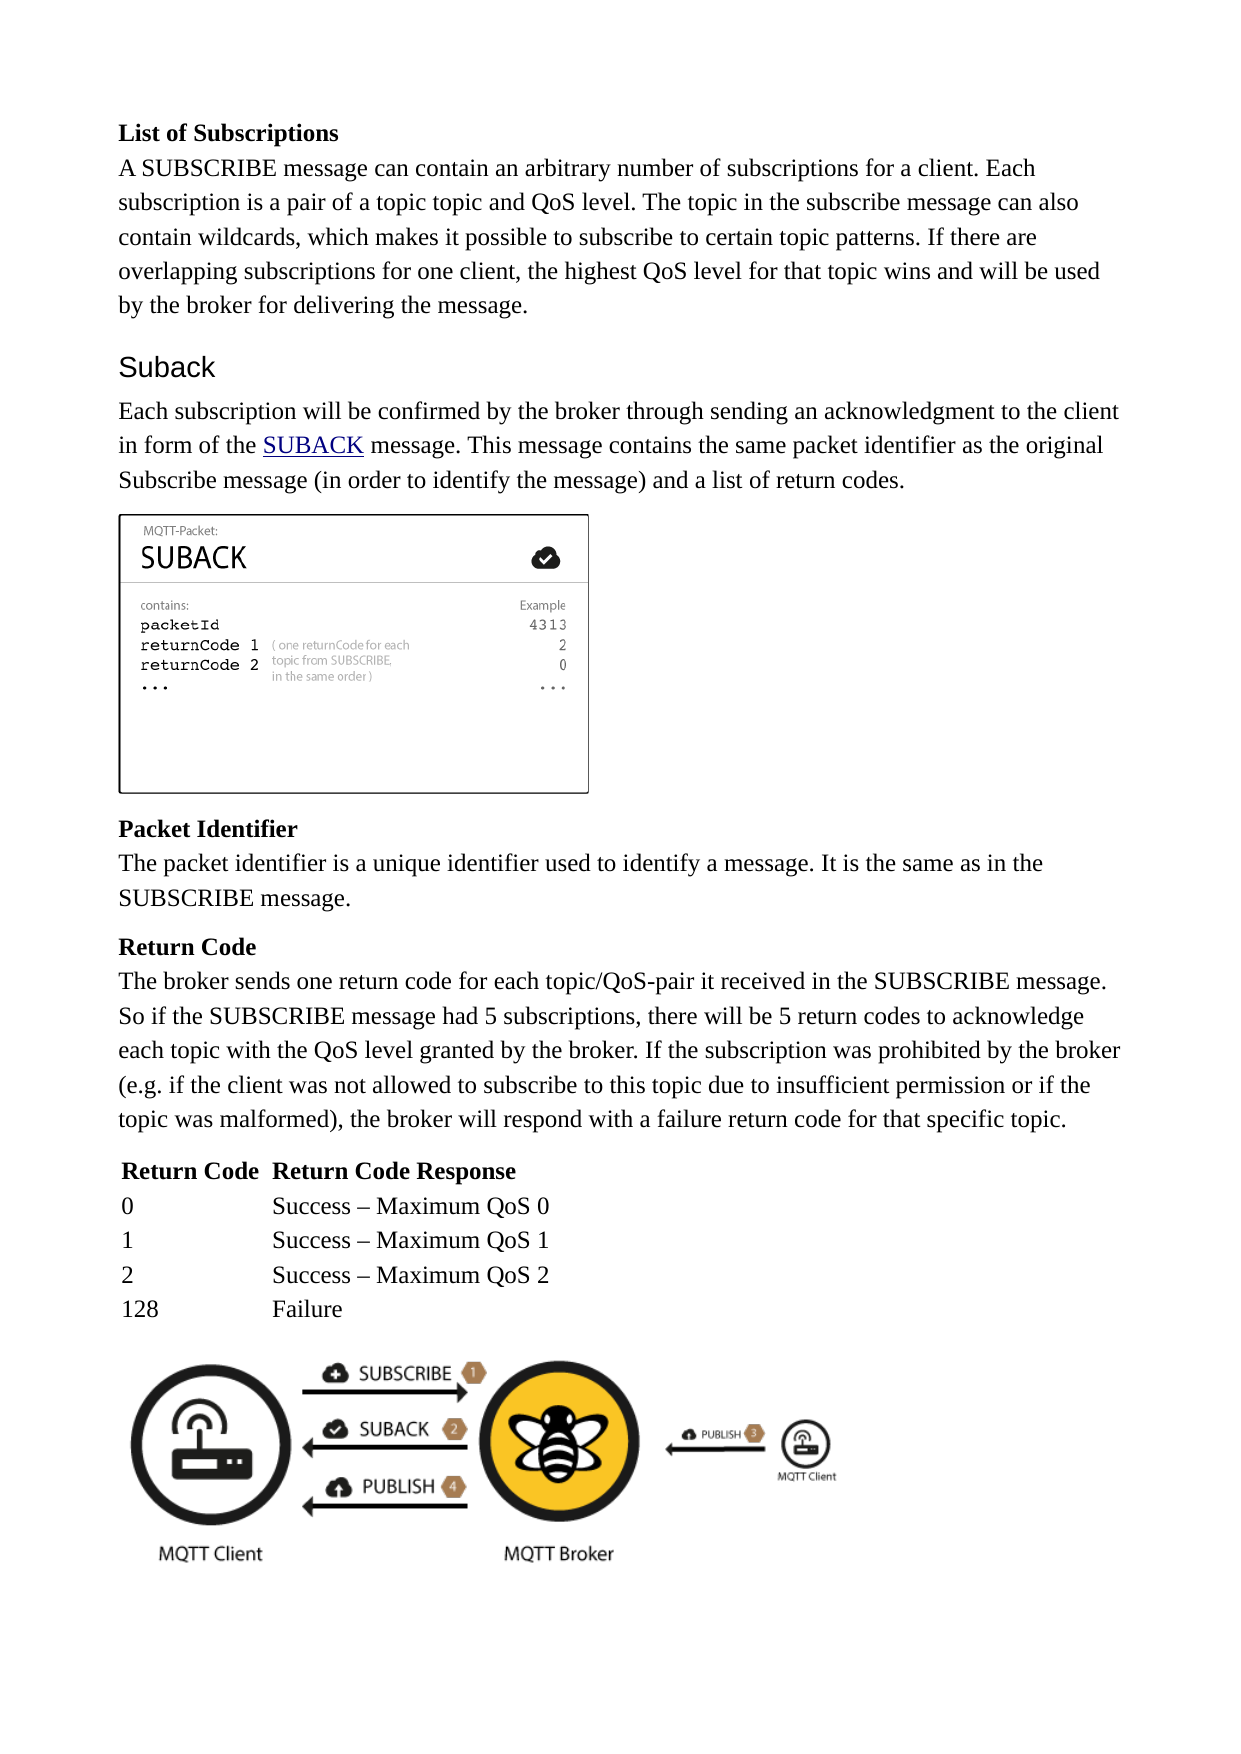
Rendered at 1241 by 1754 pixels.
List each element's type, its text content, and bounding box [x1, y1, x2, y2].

table_cell Failure [269, 1292, 562, 1326]
table_cell Success – Maximum QoS 2 [269, 1257, 562, 1292]
picture [118, 514, 589, 794]
table_cell Success – Maximum QoS 0 [269, 1188, 562, 1222]
text Return Code The broker sends one return code for each topic/QoS-pair it received in the SUBSCRIBE message. So if the SUBSCRIBE message had 5 subscriptions, there will be 5 return codes to acknowledge each topic with the QoS level granted by the broker. If the subscription was prohibited by the broker (e.g. if the client was not allowed to subscribe to this topic due to insufficient permission or if the topic was malformed), the broker will respond with a failure return code for that specific topic. [118, 932, 1122, 1133]
picture [118, 1326, 852, 1589]
table_header Return Code Response [269, 1153, 562, 1188]
text Each subscription will be confirmed by the broker through sending an acknowledgment to the client in form of the SUBACK message. This message contains the same packet identifier as the original Subscribe message (in order to identify the message) and a list of return codes. [118, 396, 1122, 494]
table_cell 2 [118, 1257, 269, 1292]
table_cell Success – Maximum QoS 1 [269, 1223, 562, 1257]
text List of Subscriptions A SUBSCRIBE message can contain an arbitrary number of subscriptions for a client. Each subscription is a pair of a topic topic and QoS level. The topic in the subscribe message can also contain wildcards, which makes it possible to subscribe to certain topic patterns. If there are overlapping subscriptions for one client, the highest QoS level for that topic wins and will be used by the broker for delivering the message. [118, 118, 1122, 319]
table_header Return Code [118, 1153, 269, 1188]
text Packet Identifier The packet identifier is a unique identifier used to identify a message. It is the same as in the SUBSCRIBE message. [118, 814, 1122, 912]
table_cell 0 [118, 1188, 269, 1222]
table_cell 1 [118, 1223, 269, 1257]
subtitle Suback [118, 350, 1122, 383]
table_cell 128 [118, 1292, 269, 1326]
